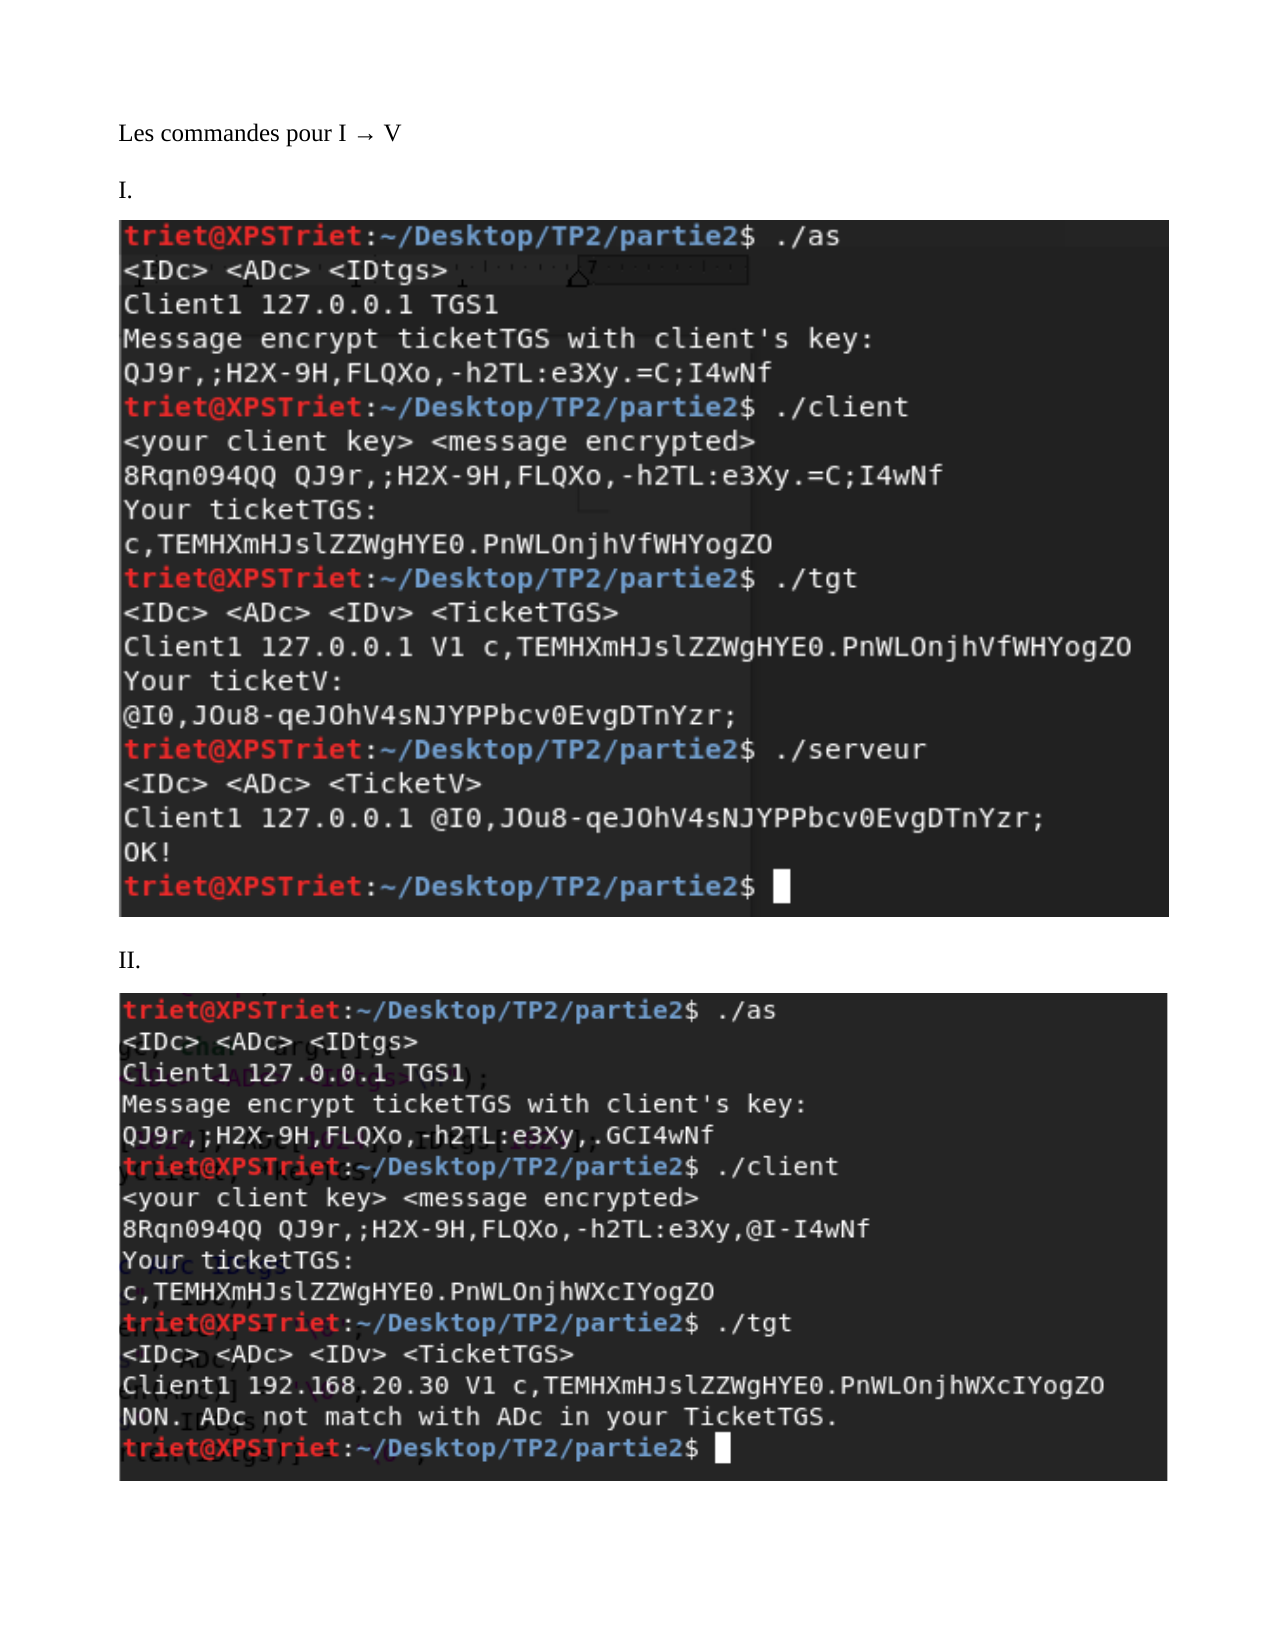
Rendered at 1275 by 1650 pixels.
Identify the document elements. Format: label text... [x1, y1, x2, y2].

picture [119, 993, 1168, 1481]
picture [118, 220, 1169, 917]
text II. [118, 946, 1157, 974]
text Les commandes pour I → V [118, 118, 1157, 147]
text I. [118, 176, 1157, 204]
